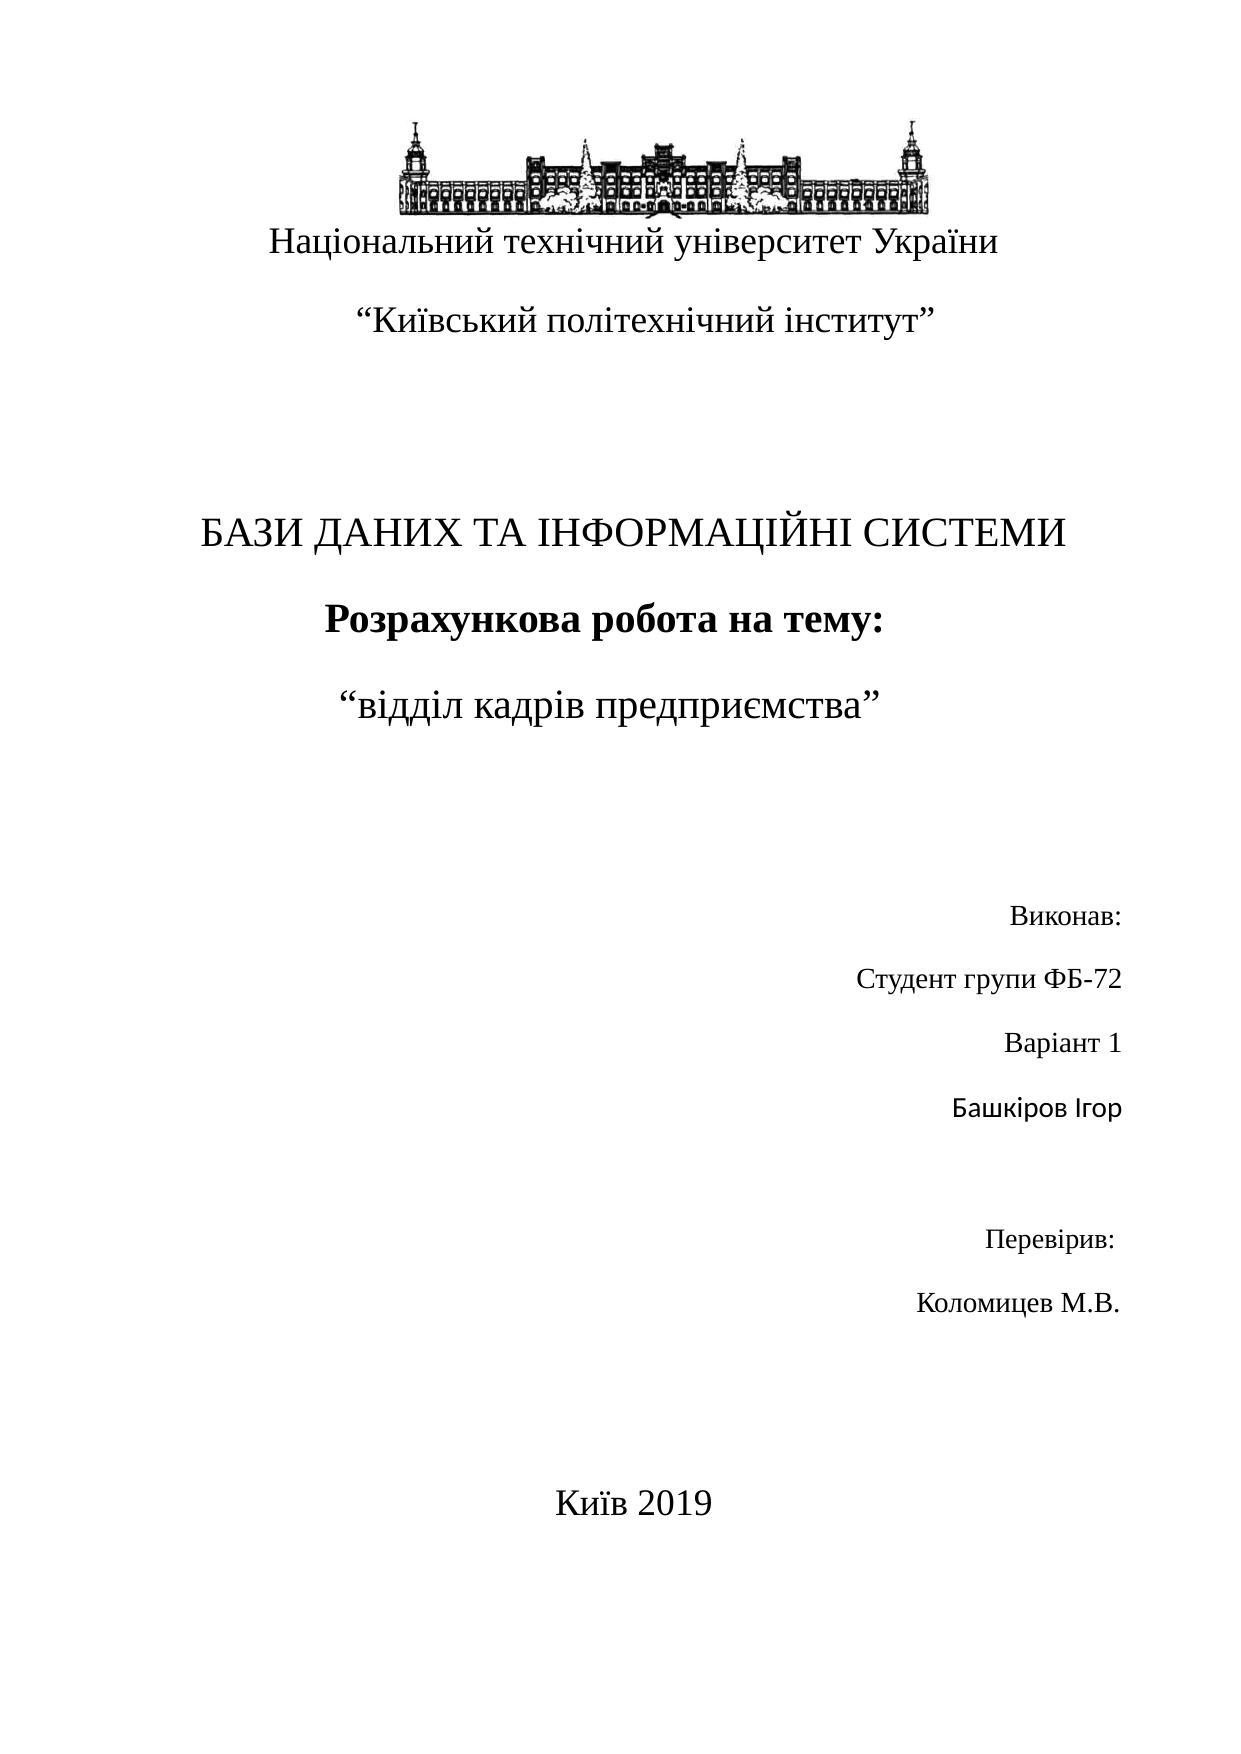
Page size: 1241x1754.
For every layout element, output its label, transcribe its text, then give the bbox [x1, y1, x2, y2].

text Башкіров Ігор [118, 1089, 1122, 1124]
text Студент групи ФБ-72 [118, 961, 1122, 995]
text Виконав: [118, 898, 1122, 931]
text “Київський політехнічний інститут” [356, 297, 1122, 341]
text Коломицев М.В. [916, 1285, 1122, 1318]
text Київ 2019 [118, 1480, 1149, 1523]
text Розрахункова робота на тему: [118, 593, 1122, 641]
text БАЗИ ДАНИХ ТА ІНФОРМАЦІЙНІ СИСТЕМИ [118, 508, 1149, 556]
text Перевірив: [985, 1222, 1122, 1255]
text Варіант 1 [118, 1025, 1122, 1059]
text Національний технічний університет України [118, 219, 1149, 262]
text “відділ кадрів предприємства” [118, 679, 1122, 727]
picture [393, 118, 934, 219]
